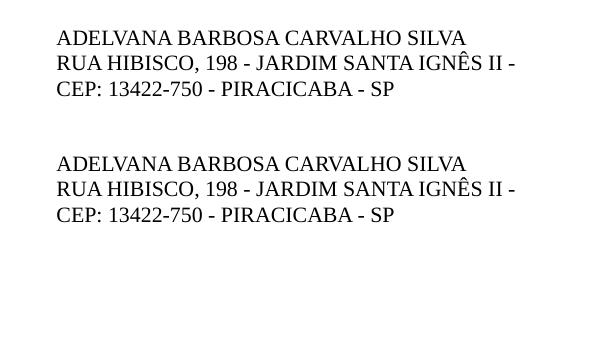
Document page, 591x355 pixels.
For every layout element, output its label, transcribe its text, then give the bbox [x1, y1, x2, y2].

text ADELVANA BARBOSA CARVALHO SILVA [56, 25, 528, 50]
text ADELVANA BARBOSA CARVALHO SILVA [56, 151, 487, 176]
text RUA HIBISCO, 198 - JARDIM SANTA IGNÊS II - [56, 176, 528, 202]
text CEP: 13422-750 - PIRACICABA - SP [56, 76, 469, 101]
text CEP: 13422-750 - PIRACICABA - SP [56, 202, 469, 227]
text RUA HIBISCO, 198 - JARDIM SANTA IGNÊS II - [56, 50, 528, 76]
